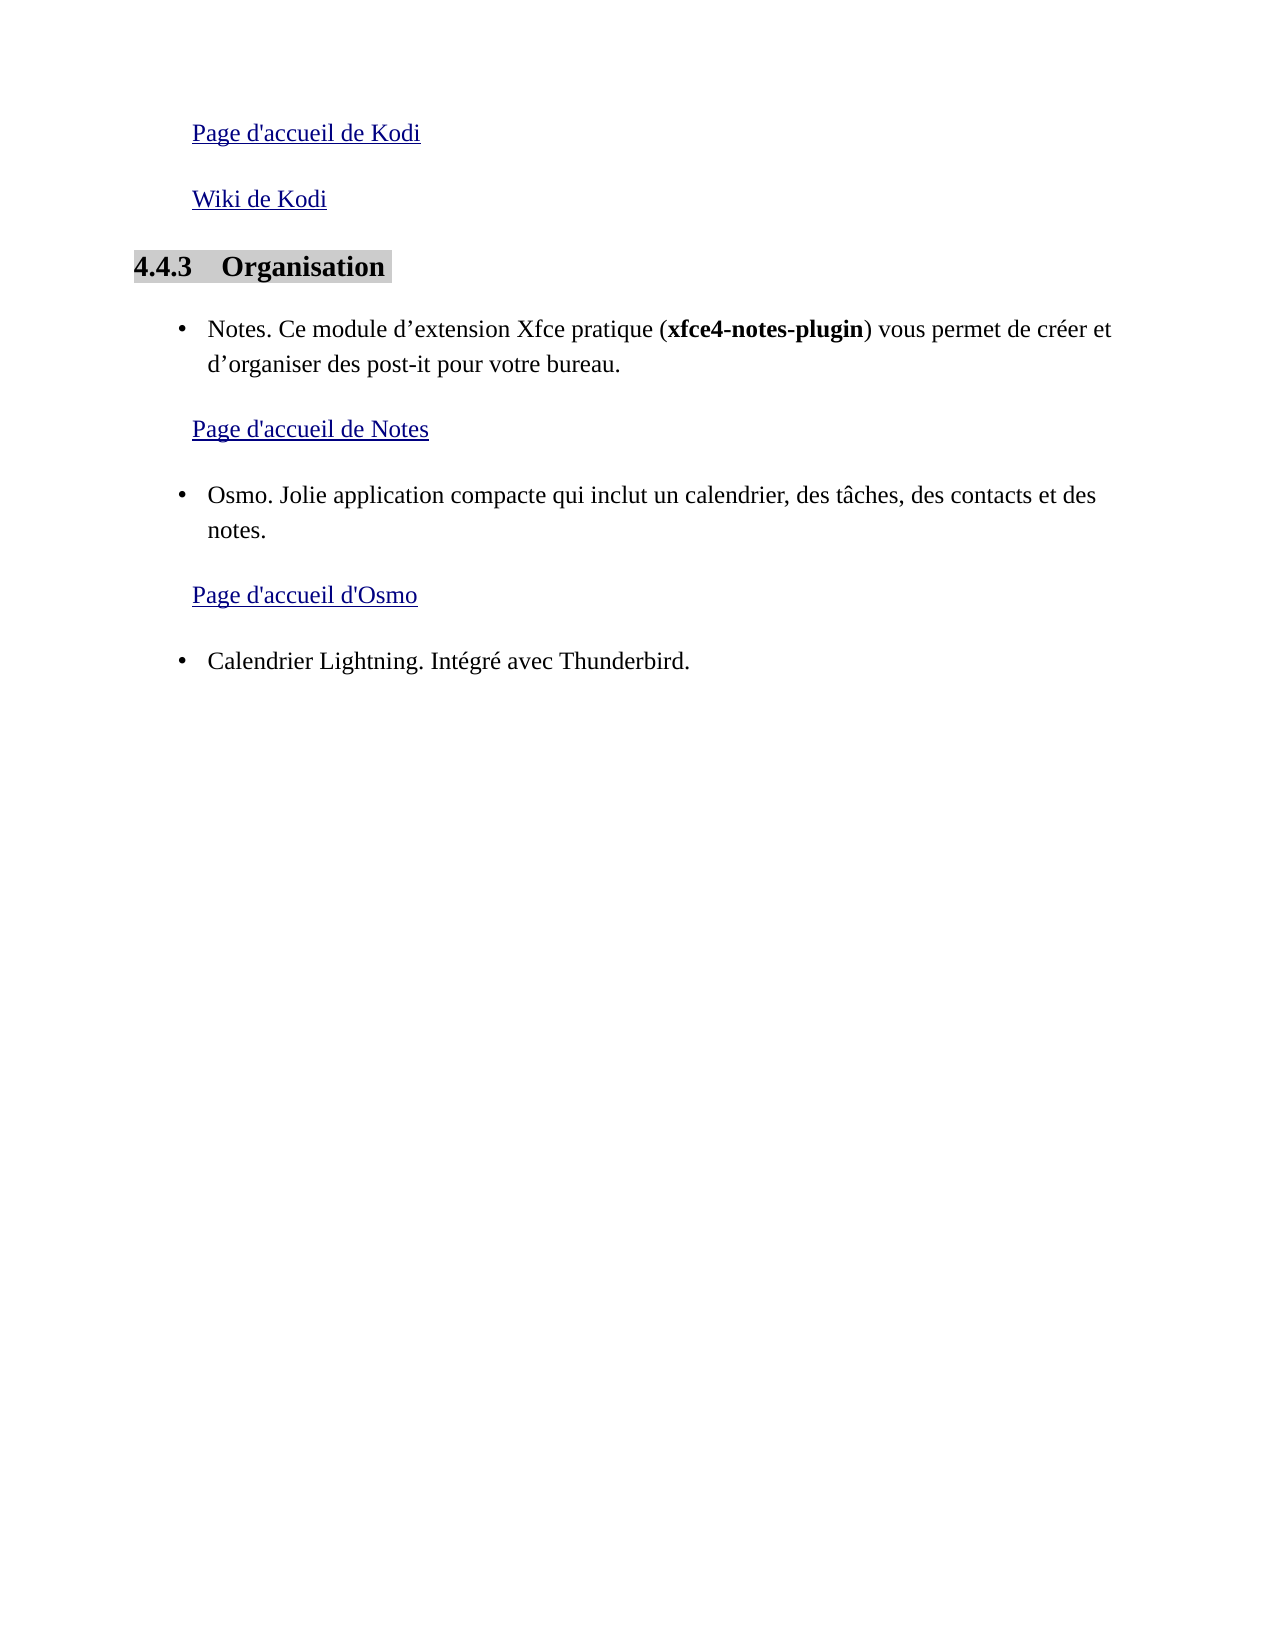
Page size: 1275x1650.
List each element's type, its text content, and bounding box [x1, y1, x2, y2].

subtitle 4.4.3 Organisation [134, 249, 1141, 283]
list Page d'accueil de Notes [162, 414, 1157, 443]
list Page d'accueil d'Osmo [162, 581, 1157, 609]
list Calendrier Lightning. Intégré avec Thunderbird. [178, 646, 1141, 675]
list Osmo. Jolie application compacte qui inclut un calendrier, des tâches, des contacts et des notes. [178, 480, 1141, 543]
list Page d'accueil de Kodi [162, 118, 1157, 147]
list Notes. Ce module d’extension Xfce pratique (xfce4-notes-plugin) vous permet de créer et d’organiser des post-it pour votre bureau. [178, 314, 1141, 378]
list Wiki de Kodi [162, 184, 1157, 213]
